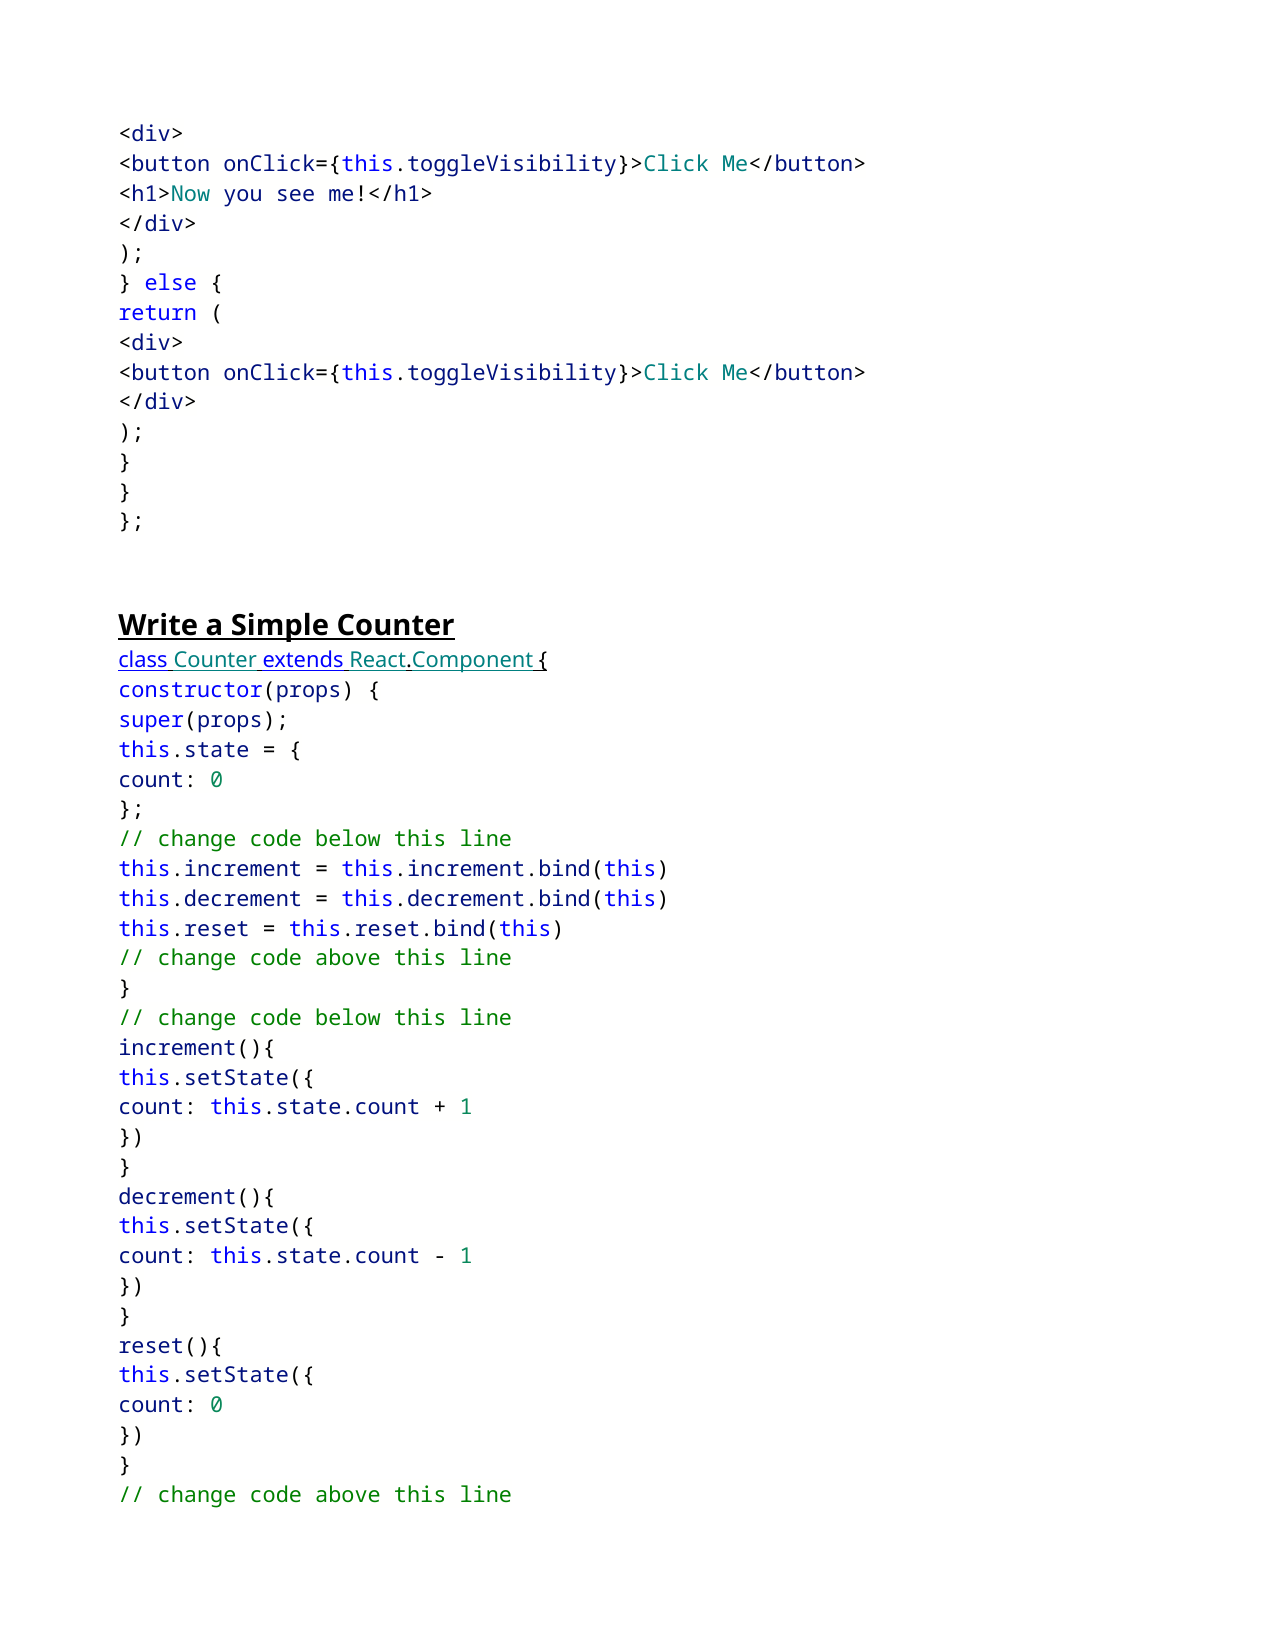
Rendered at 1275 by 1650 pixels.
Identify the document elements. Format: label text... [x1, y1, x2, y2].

text increment(){ [118, 1032, 1157, 1061]
text // change code below this line [118, 823, 1157, 853]
text } [118, 446, 1157, 476]
text super(props); [118, 704, 1157, 734]
text reset(){ [118, 1329, 1157, 1359]
text this.increment = this.increment.bind(this) [118, 853, 1157, 883]
text this.decrement = this.decrement.bind(this) [118, 883, 1157, 912]
text count: 0 [118, 763, 1157, 793]
text }; [118, 793, 1157, 823]
text } [118, 1151, 1157, 1181]
text count: this.state.count + 1 [118, 1091, 1157, 1121]
text this.setState({ [118, 1210, 1157, 1240]
text }) [118, 1270, 1157, 1300]
text constructor(props) { [118, 674, 1157, 704]
text this.setState({ [118, 1061, 1157, 1091]
text } [118, 1449, 1157, 1478]
text </div> [118, 386, 1157, 416]
text <h1>Now you see me!</h1> [118, 178, 1157, 207]
text } [118, 972, 1157, 1002]
text }) [118, 1419, 1157, 1449]
text Write a Simple Counter [118, 605, 1157, 644]
text <div> [118, 118, 1157, 148]
text <button onClick={this.toggleVisibility}>Click Me</button> [118, 356, 1157, 386]
text // change code above this line [118, 942, 1157, 972]
text return ( [118, 297, 1157, 327]
text }; [118, 505, 1157, 535]
text </div> [118, 207, 1157, 237]
text <div> [118, 327, 1157, 356]
text } [118, 476, 1157, 505]
text decrement(){ [118, 1181, 1157, 1210]
text this.reset = this.reset.bind(this) [118, 912, 1157, 942]
text this.state = { [118, 734, 1157, 763]
text count: 0 [118, 1389, 1157, 1419]
text count: this.state.count - 1 [118, 1240, 1157, 1270]
text class Counter extends React.Component { [118, 644, 1157, 674]
text this.setState({ [118, 1359, 1157, 1389]
text ); [118, 237, 1157, 267]
text ); [118, 416, 1157, 446]
text // change code above this line [118, 1478, 1157, 1508]
text <button onClick={this.toggleVisibility}>Click Me</button> [118, 148, 1157, 178]
text // change code below this line [118, 1002, 1157, 1032]
text }) [118, 1121, 1157, 1151]
text } else { [118, 267, 1157, 297]
text } [118, 1300, 1157, 1329]
